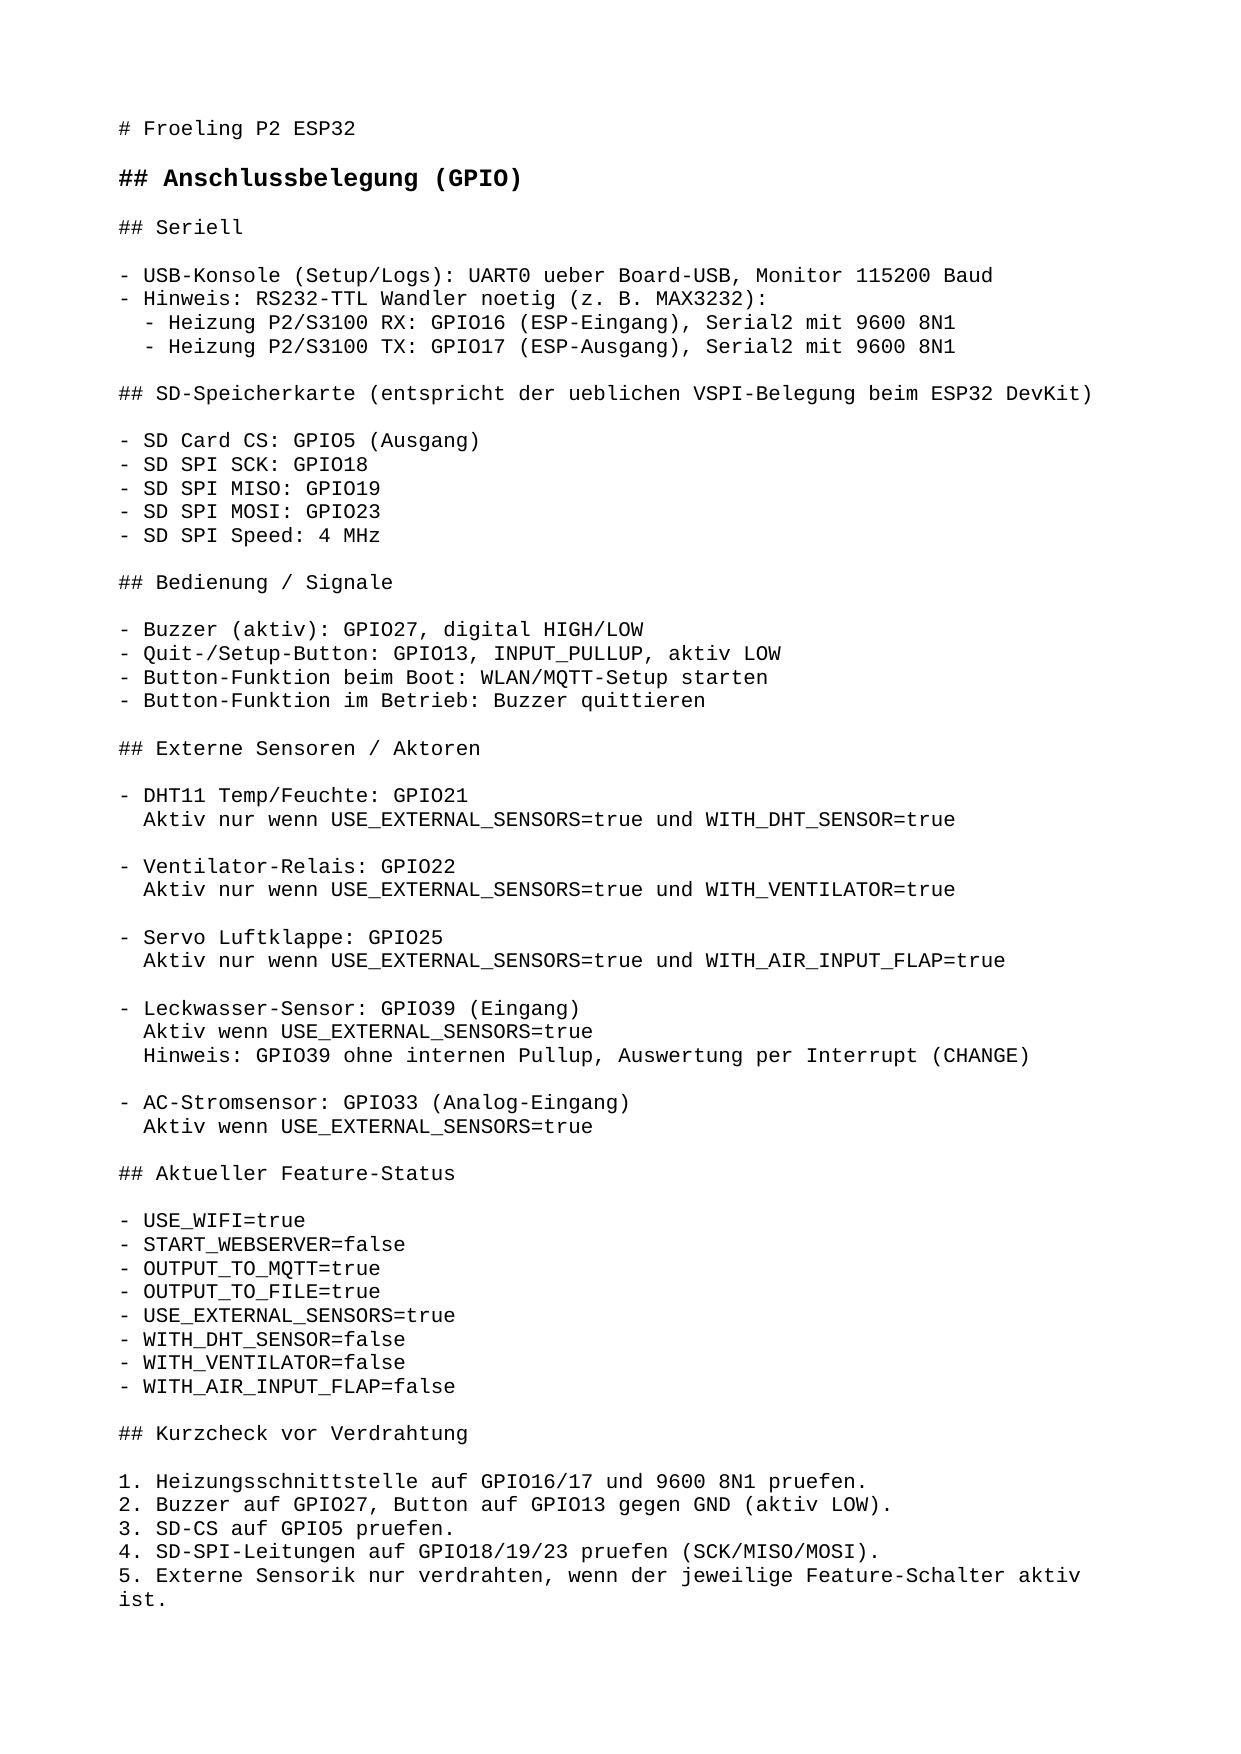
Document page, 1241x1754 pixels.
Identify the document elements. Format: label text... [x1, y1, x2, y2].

text - Servo Luftklappe: GPIO25 [118, 927, 1122, 950]
text Hinweis: GPIO39 ohne internen Pullup, Auswertung per Interrupt (CHANGE) [118, 1045, 1122, 1069]
text - SD SPI Speed: 4 MHz [118, 525, 1122, 548]
text Aktiv nur wenn USE_EXTERNAL_SENSORS=true und WITH_DHT_SENSOR=true [118, 808, 1122, 832]
text - Heizung P2/S3100 RX: GPIO16 (ESP-Eingang), Serial2 mit 9600 8N1 [118, 312, 1122, 336]
text - START_WEBSERVER=false [118, 1234, 1122, 1258]
text - SD SPI MOSI: GPIO23 [118, 501, 1122, 525]
text ## Bedienung / Signale [118, 572, 1122, 596]
text ## Externe Sensoren / Aktoren [118, 738, 1122, 761]
text - SD SPI SCK: GPIO18 [118, 454, 1122, 477]
text - Leckwasser-Sensor: GPIO39 (Eingang) [118, 998, 1122, 1021]
text 5. Externe Sensorik nur verdrahten, wenn der jeweilige Feature-Schalter aktiv ist. [118, 1565, 1122, 1612]
text - SD Card CS: GPIO5 (Ausgang) [118, 430, 1122, 454]
text Aktiv nur wenn USE_EXTERNAL_SENSORS=true und WITH_VENTILATOR=true [118, 879, 1122, 903]
text 2. Buzzer auf GPIO27, Button auf GPIO13 gegen GND (aktiv LOW). [118, 1494, 1122, 1518]
text - USB-Konsole (Setup/Logs): UART0 ueber Board-USB, Monitor 115200 Baud [118, 265, 1122, 288]
text - Hinweis: RS232-TTL Wandler noetig (z. B. MAX3232): [118, 288, 1122, 312]
text - Ventilator-Relais: GPIO22 [118, 856, 1122, 879]
text ## Seriell [118, 217, 1122, 241]
text 1. Heizungsschnittstelle auf GPIO16/17 und 9600 8N1 pruefen. [118, 1471, 1122, 1494]
text - USE_EXTERNAL_SENSORS=true [118, 1305, 1122, 1329]
text 4. SD-SPI-Leitungen auf GPIO18/19/23 pruefen (SCK/MISO/MOSI). [118, 1542, 1122, 1565]
text - OUTPUT_TO_FILE=true [118, 1281, 1122, 1305]
text - DHT11 Temp/Feuchte: GPIO21 [118, 785, 1122, 808]
text - USE_WIFI=true [118, 1211, 1122, 1234]
text - Button-Funktion im Betrieb: Buzzer quittieren [118, 690, 1122, 714]
text ## SD-Speicherkarte (entspricht der ueblichen VSPI-Belegung beim ESP32 DevKit) [118, 383, 1122, 407]
text Aktiv wenn USE_EXTERNAL_SENSORS=true [118, 1116, 1122, 1139]
text - WITH_VENTILATOR=false [118, 1352, 1122, 1376]
text ## Aktueller Feature-Status [118, 1163, 1122, 1187]
text - Button-Funktion beim Boot: WLAN/MQTT-Setup starten [118, 667, 1122, 690]
text - Buzzer (aktiv): GPIO27, digital HIGH/LOW [118, 619, 1122, 643]
text Aktiv wenn USE_EXTERNAL_SENSORS=true [118, 1021, 1122, 1045]
text 3. SD-CS auf GPIO5 pruefen. [118, 1518, 1122, 1542]
text - OUTPUT_TO_MQTT=true [118, 1258, 1122, 1281]
text - WITH_DHT_SENSOR=false [118, 1329, 1122, 1352]
text - WITH_AIR_INPUT_FLAP=false [118, 1376, 1122, 1400]
text - Quit-/Setup-Button: GPIO13, INPUT_PULLUP, aktiv LOW [118, 643, 1122, 667]
text - AC-Stromsensor: GPIO33 (Analog-Eingang) [118, 1092, 1122, 1116]
text # Froeling P2 ESP32 [118, 118, 1122, 142]
text - Heizung P2/S3100 TX: GPIO17 (ESP-Ausgang), Serial2 mit 9600 8N1 [118, 336, 1122, 359]
text Aktiv nur wenn USE_EXTERNAL_SENSORS=true und WITH_AIR_INPUT_FLAP=true [118, 950, 1122, 974]
text - SD SPI MISO: GPIO19 [118, 477, 1122, 501]
text ## Kurzcheck vor Verdrahtung [118, 1423, 1122, 1447]
text ## Anschlussbelegung (GPIO) [118, 165, 1122, 194]
